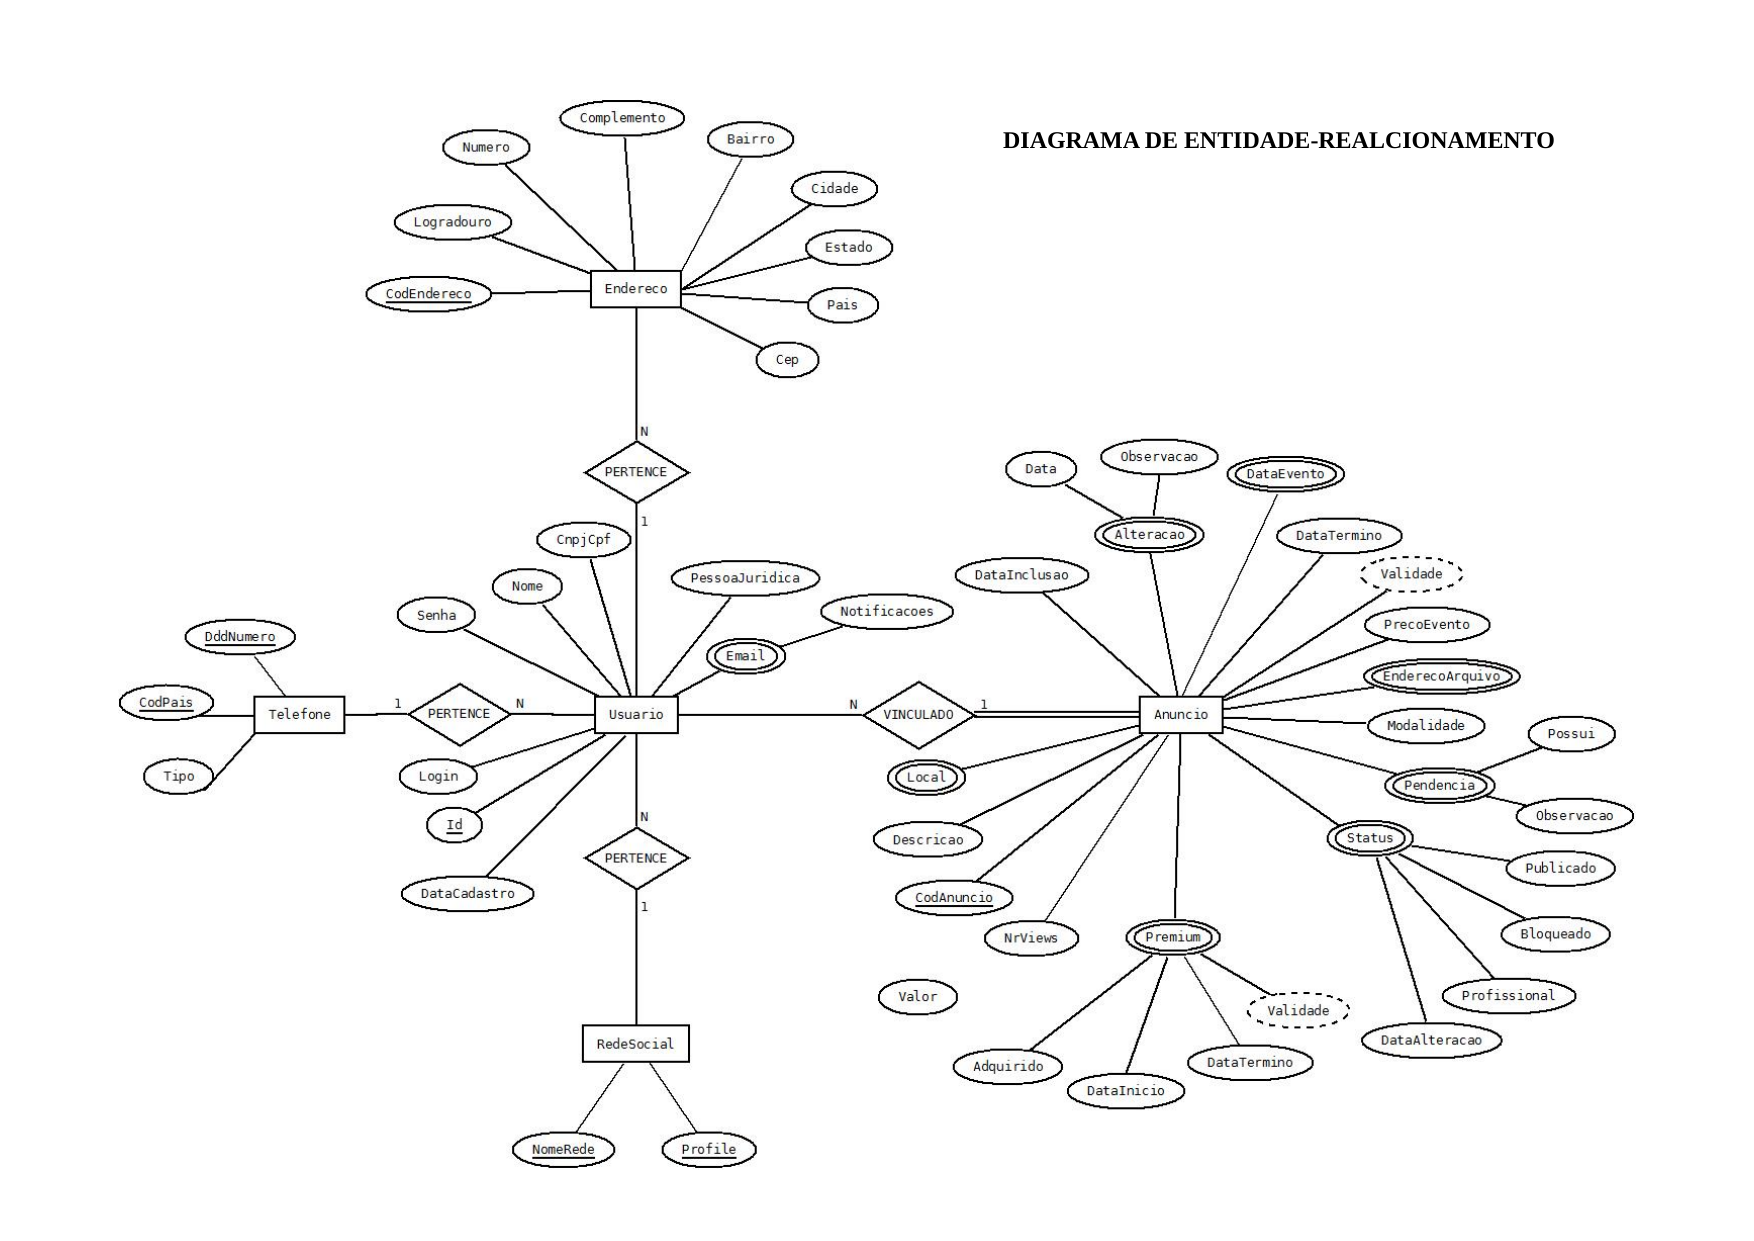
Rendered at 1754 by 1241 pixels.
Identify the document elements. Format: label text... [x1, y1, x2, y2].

picture [118, 99, 1636, 1170]
text DIAGRAMA DE ENTIDADE-REALCIONAMENTO [1003, 126, 1592, 153]
